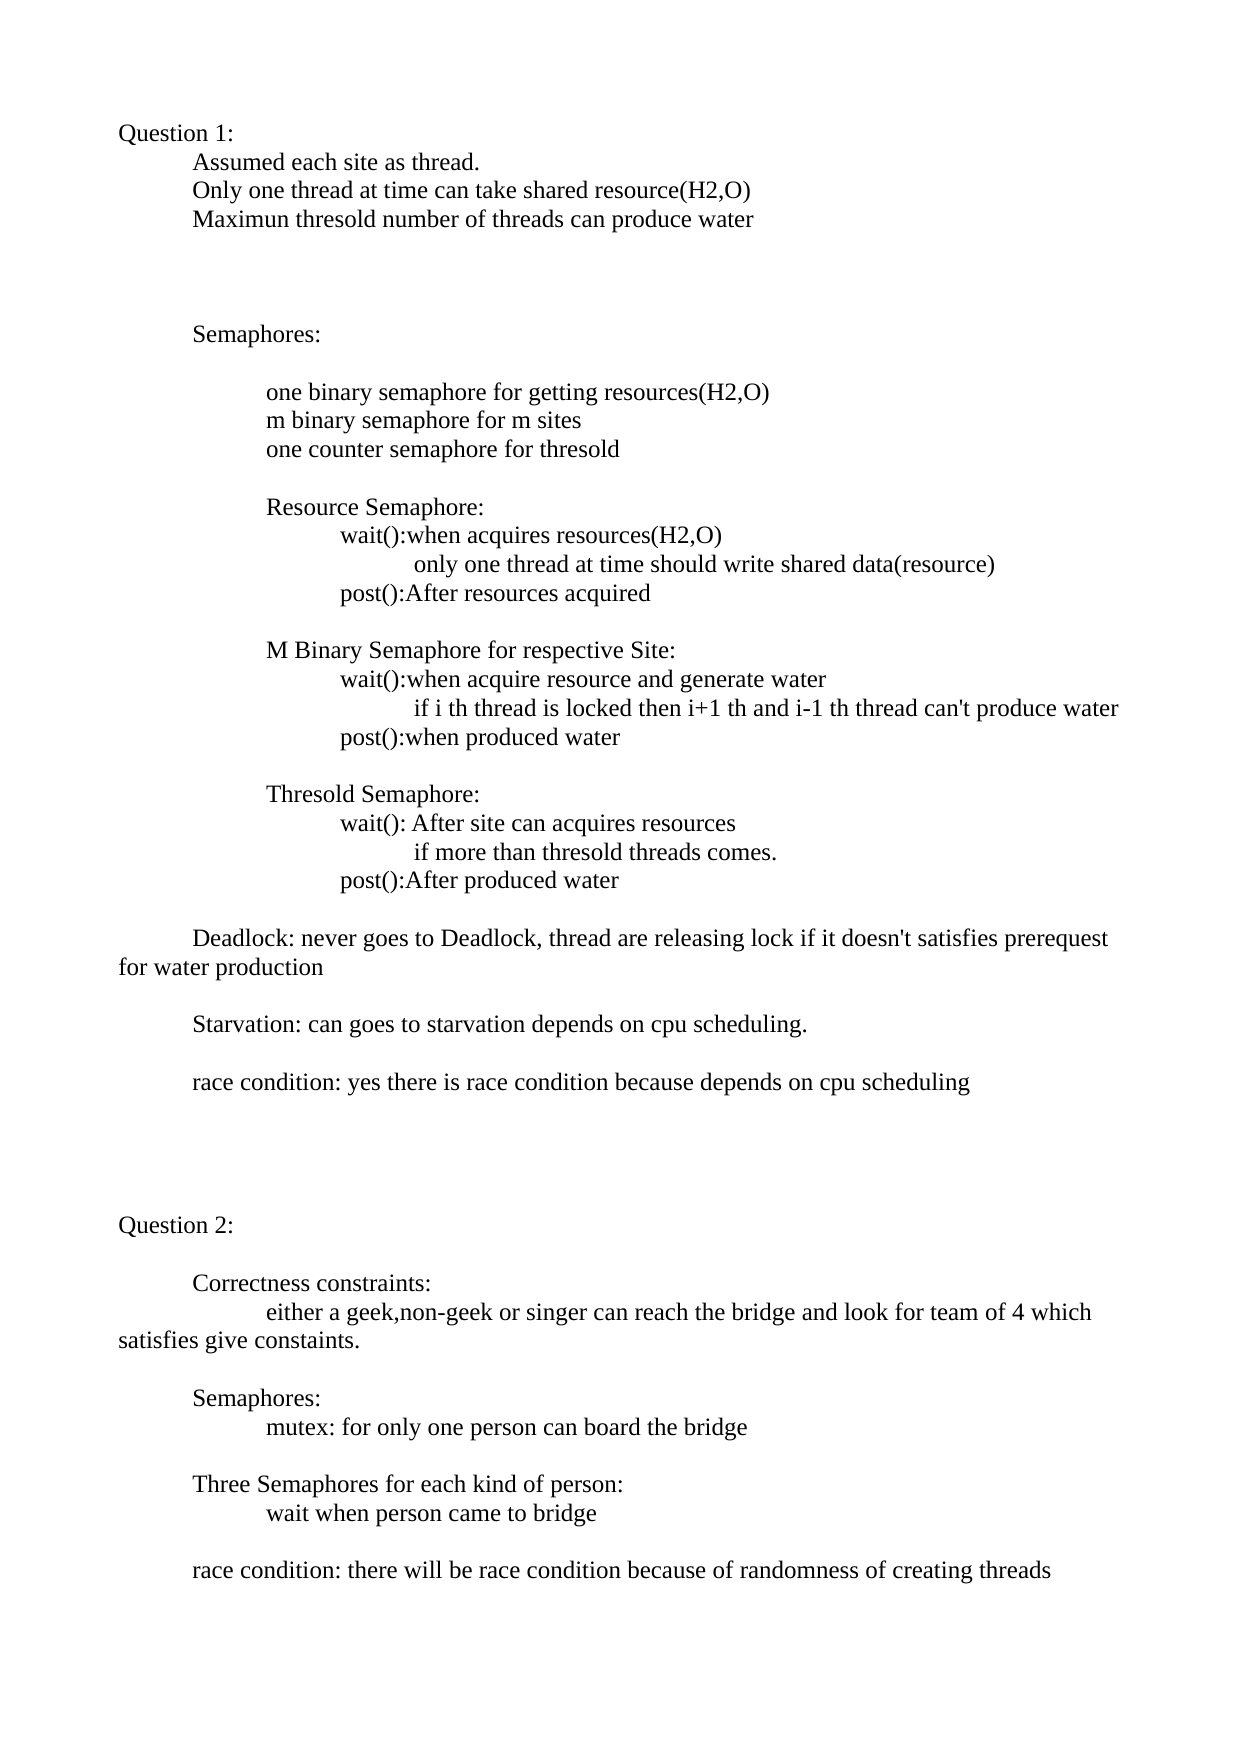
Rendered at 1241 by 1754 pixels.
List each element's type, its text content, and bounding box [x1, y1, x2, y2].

text either a geek,non-geek or singer can reach the bridge and look for team of 4 which satisfies give constaints. [118, 1297, 1122, 1354]
text wait when person came to bridge [118, 1498, 1122, 1527]
text Maximun thresold number of threads can produce water [118, 204, 1122, 233]
text Starvation: can goes to starvation depends on cpu scheduling. [118, 1009, 1122, 1038]
text Question 2: [118, 1211, 1122, 1239]
text mutex: for only one person can board the bridge [118, 1412, 1122, 1441]
text post():After produced water [118, 866, 1122, 894]
text wait():when acquires resources(H2,O) [118, 521, 1122, 549]
text m binary semaphore for m sites [118, 406, 1122, 434]
text M Binary Semaphore for respective Site: [118, 636, 1122, 664]
text if more than thresold threads comes. [118, 837, 1122, 866]
text Semaphores: [118, 1383, 1122, 1412]
text Correctness constraints: [118, 1268, 1122, 1297]
text Assumed each site as thread. [118, 147, 1122, 176]
text Thresold Semaphore: [118, 779, 1122, 808]
text Three Semaphores for each kind of person: [118, 1469, 1122, 1498]
text Question 1: [118, 118, 1122, 147]
text Resource Semaphore: [118, 492, 1122, 521]
text only one thread at time should write shared data(resource) [118, 549, 1122, 578]
text Semaphores: [118, 319, 1122, 348]
text if i th thread is locked then i+1 th and i-1 th thread can't produce water [118, 693, 1122, 722]
text race condition: there will be race condition because of randomness of creating threads [118, 1556, 1122, 1584]
text one counter semaphore for thresold [118, 434, 1122, 463]
text post():After resources acquired [118, 578, 1122, 607]
text race condition: yes there is race condition because depends on cpu scheduling [118, 1067, 1122, 1096]
text Only one thread at time can take shared resource(H2,O) [118, 176, 1122, 204]
text Deadlock: never goes to Deadlock, thread are releasing lock if it doesn't satisfies prerequest for water production [118, 923, 1122, 981]
text post():when produced water [118, 722, 1122, 751]
text wait(): After site can acquires resources [118, 808, 1122, 837]
text wait():when acquire resource and generate water [118, 664, 1122, 693]
text one binary semaphore for getting resources(H2,O) [118, 377, 1122, 406]
